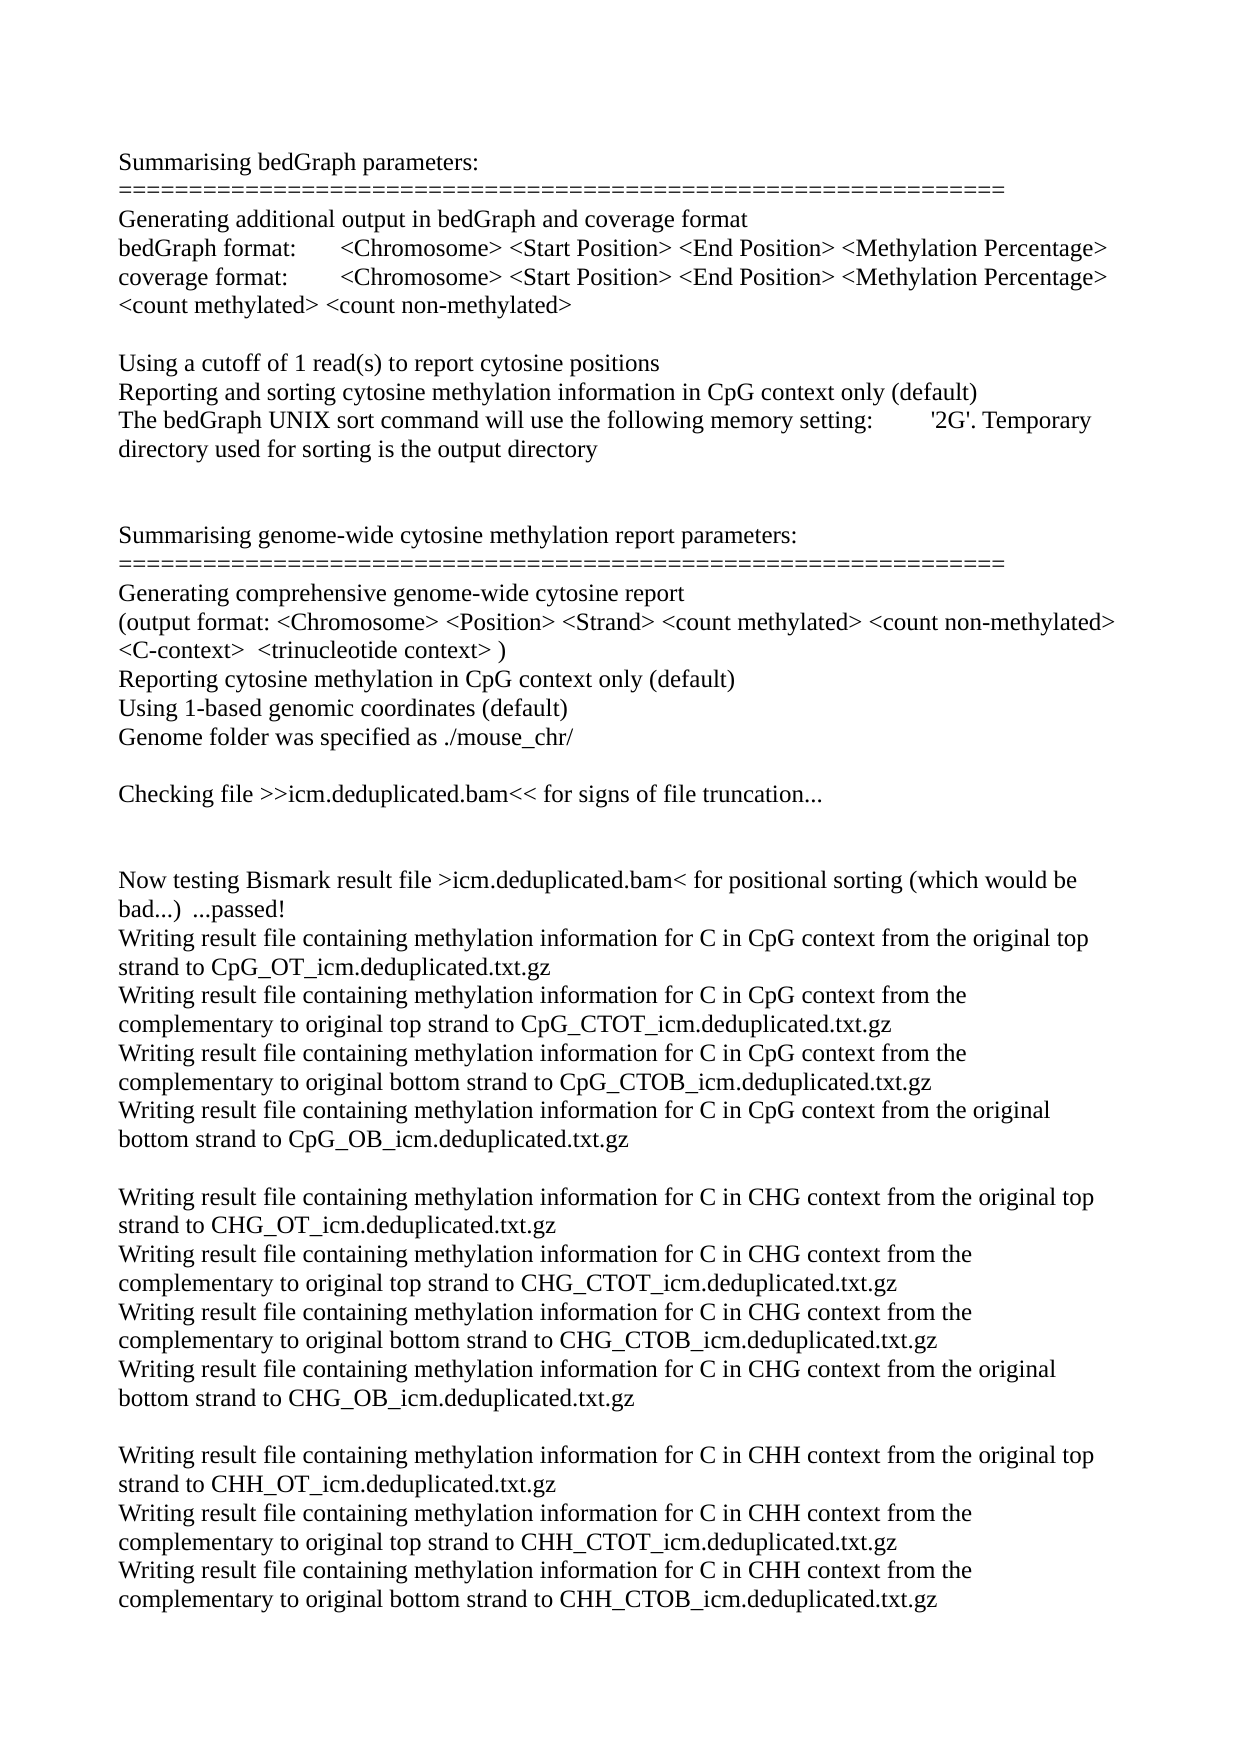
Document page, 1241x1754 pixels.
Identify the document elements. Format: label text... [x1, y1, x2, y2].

text Generating comprehensive genome-wide cytosine report [118, 578, 1122, 607]
text Reporting cytosine methylation in CpG context only (default) [118, 664, 1122, 693]
text =============================================================== [118, 549, 1122, 578]
text Reporting and sorting cytosine methylation information in CpG context only (default) [118, 377, 1122, 406]
text bedGraph format: <Chromosome> <Start Position> <End Position> <Methylation Percentage> [118, 233, 1122, 262]
text Writing result file containing methylation information for C in CHH context from the complementary to original bottom strand to CHH_CTOB_icm.deduplicated.txt.gz [118, 1556, 1122, 1613]
text Generating additional output in bedGraph and coverage format [118, 204, 1122, 233]
text Writing result file containing methylation information for C in CHG context from the complementary to original bottom strand to CHG_CTOB_icm.deduplicated.txt.gz [118, 1297, 1122, 1354]
text Using 1-based genomic coordinates (default) [118, 693, 1122, 722]
text Now testing Bismark result file >icm.deduplicated.bam< for positional sorting (which would be bad...) ...passed! [118, 866, 1122, 923]
text Summarising bedGraph parameters: [118, 147, 1122, 176]
text Checking file >>icm.deduplicated.bam<< for signs of file truncation... [118, 779, 1122, 808]
text The bedGraph UNIX sort command will use the following memory setting: '2G'. Temporary directory used for sorting is the output directory [118, 406, 1122, 463]
text Writing result file containing methylation information for C in CHG context from the original top strand to CHG_OT_icm.deduplicated.txt.gz [118, 1182, 1122, 1239]
text Writing result file containing methylation information for C in CHH context from the original top strand to CHH_OT_icm.deduplicated.txt.gz [118, 1441, 1122, 1498]
text Writing result file containing methylation information for C in CpG context from the complementary to original bottom strand to CpG_CTOB_icm.deduplicated.txt.gz [118, 1038, 1122, 1096]
text Writing result file containing methylation information for C in CHG context from the complementary to original top strand to CHG_CTOT_icm.deduplicated.txt.gz [118, 1239, 1122, 1297]
text (output format: <Chromosome> <Position> <Strand> <count methylated> <count non-methylated> <C-context> <trinucleotide context> ) [118, 607, 1122, 664]
text Writing result file containing methylation information for C in CHG context from the original bottom strand to CHG_OB_icm.deduplicated.txt.gz [118, 1354, 1122, 1412]
text Writing result file containing methylation information for C in CpG context from the complementary to original top strand to CpG_CTOT_icm.deduplicated.txt.gz [118, 981, 1122, 1038]
text =============================================================== [118, 176, 1122, 204]
text Writing result file containing methylation information for C in CpG context from the original bottom strand to CpG_OB_icm.deduplicated.txt.gz [118, 1096, 1122, 1153]
text Using a cutoff of 1 read(s) to report cytosine positions [118, 348, 1122, 377]
text coverage format: <Chromosome> <Start Position> <End Position> <Methylation Percentage> <count methylated> <count non-methylated> [118, 262, 1122, 319]
text Genome folder was specified as ./mouse_chr/ [118, 722, 1122, 751]
text Writing result file containing methylation information for C in CHH context from the complementary to original top strand to CHH_CTOT_icm.deduplicated.txt.gz [118, 1498, 1122, 1556]
text Summarising genome-wide cytosine methylation report parameters: [118, 521, 1122, 549]
text Writing result file containing methylation information for C in CpG context from the original top strand to CpG_OT_icm.deduplicated.txt.gz [118, 923, 1122, 981]
